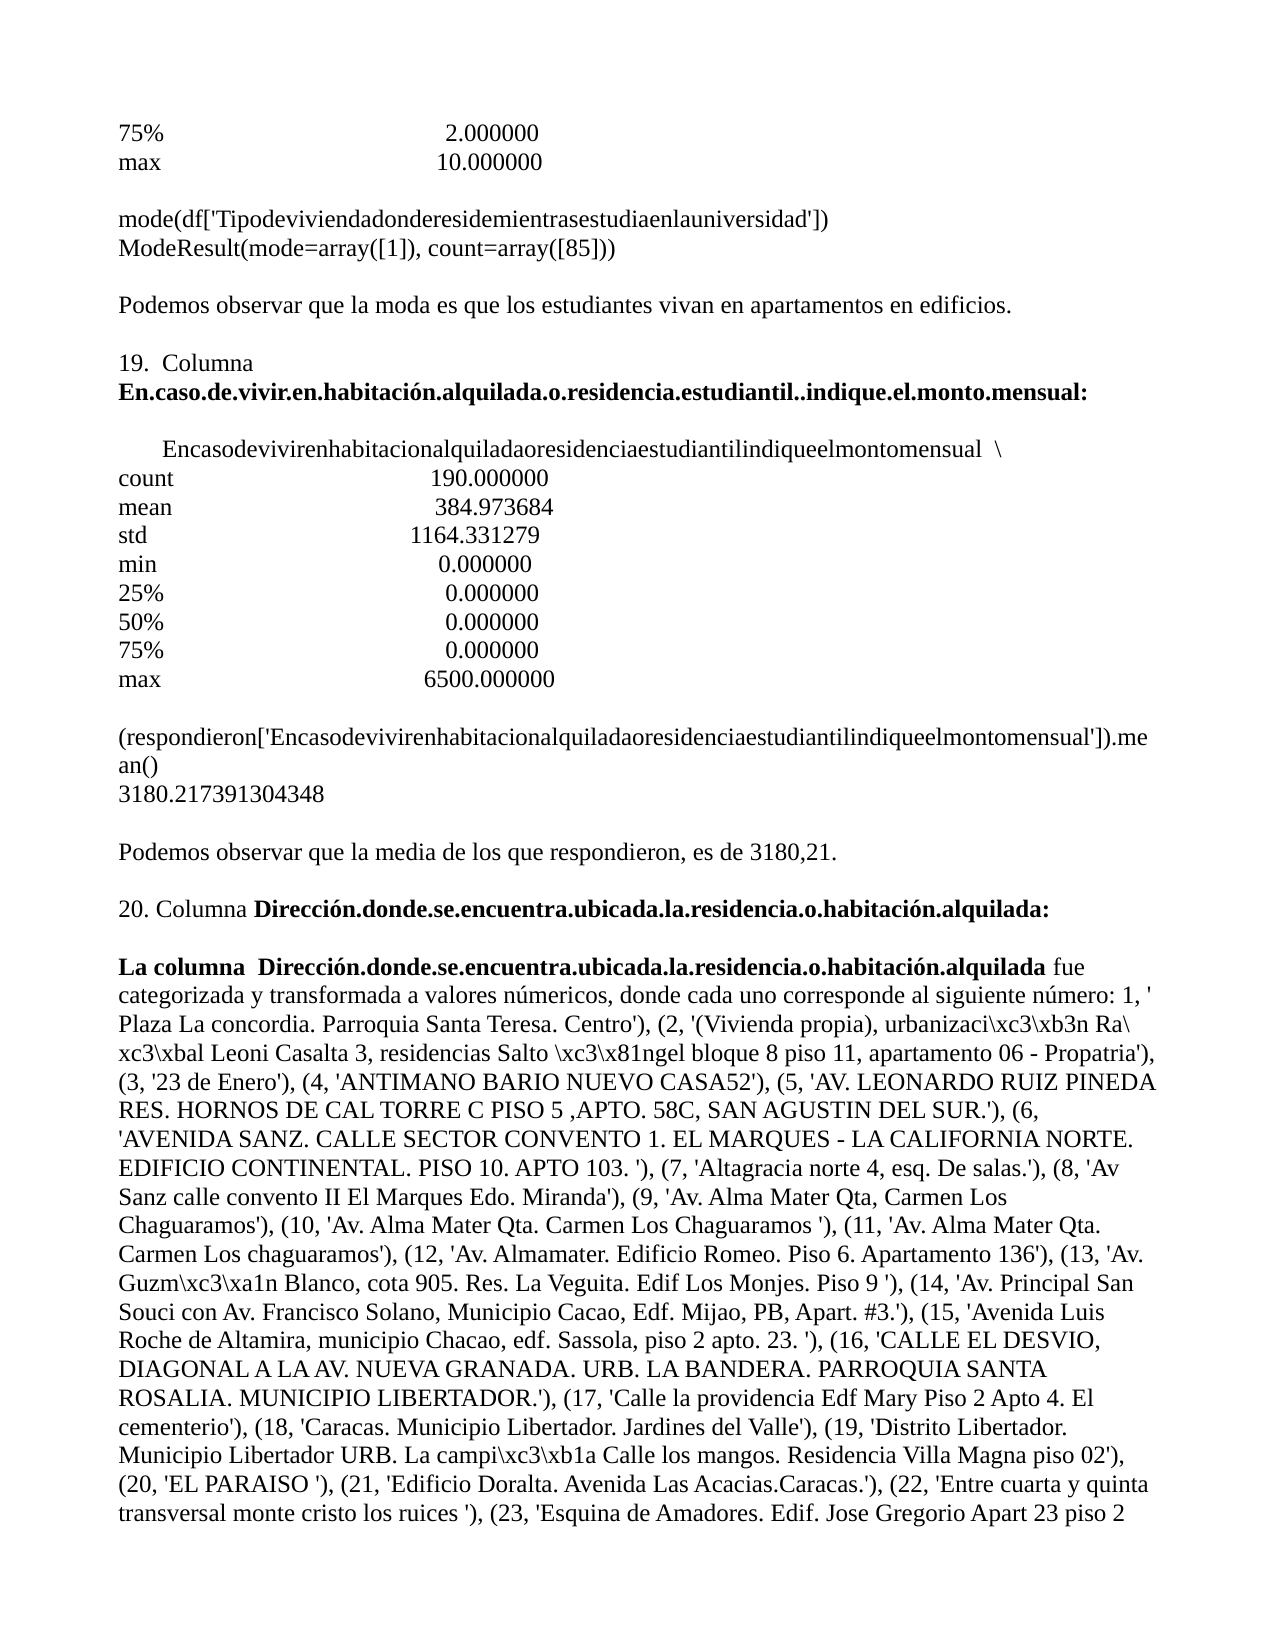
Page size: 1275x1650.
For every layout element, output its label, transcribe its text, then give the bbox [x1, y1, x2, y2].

text max 10.000000 [118, 147, 1157, 176]
text 50% 0.000000 [118, 607, 1157, 636]
text (respondieron['Encasodevivirenhabitacionalquiladaoresidenciaestudiantilindiqueelmontomensual']).mean() [118, 722, 1157, 779]
text mean 384.973684 [118, 492, 1157, 521]
text mode(df['Tipodeviviendadonderesidemientrasestudiaenlauniversidad']) [118, 204, 1157, 233]
text 19. Columna En.caso.de.vivir.en.habitación.alquilada.o.residencia.estudiantil..indique.el.monto.mensual: [118, 348, 1157, 406]
text 25% 0.000000 [118, 578, 1157, 607]
text Encasodevivirenhabitacionalquiladaoresidenciaestudiantilindiqueelmontomensual \ [118, 434, 1157, 463]
text ModeResult(mode=array([1]), count=array([85])) [118, 233, 1157, 262]
text std 1164.331279 [118, 521, 1157, 549]
text count 190.000000 [118, 463, 1157, 492]
text Podemos observar que la moda es que los estudiantes vivan en apartamentos en edificios. [118, 291, 1157, 319]
text La columna Dirección.donde.se.encuentra.ubicada.la.residencia.o.habitación.alquilada fue categorizada y transformada a valores númericos, donde cada uno corresponde al siguiente número: 1, ' Plaza La concordia. Parroquia Santa Teresa. Centro'), (2, '(Vivienda propia), urbanizaci\xc3\xb3n Ra\xc3\xbal Leoni Casalta 3, residencias Salto \xc3\x81ngel bloque 8 piso 11, apartamento 06 - Propatria'), (3, '23 de Enero'), (4, 'ANTIMANO BARIO NUEVO CASA52'), (5, 'AV. LEONARDO RUIZ PINEDA RES. HORNOS DE CAL TORRE C PISO 5 ,APTO. 58C, SAN AGUSTIN DEL SUR.'), (6, 'AVENIDA SANZ. CALLE SECTOR CONVENTO 1. EL MARQUES - LA CALIFORNIA NORTE. EDIFICIO CONTINENTAL. PISO 10. APTO 103. '), (7, 'Altagracia norte 4, esq. De salas.'), (8, 'Av Sanz calle convento II El Marques Edo. Miranda'), (9, 'Av. Alma Mater Qta, Carmen Los Chaguaramos'), (10, 'Av. Alma Mater Qta. Carmen Los Chaguaramos '), (11, 'Av. Alma Mater Qta. Carmen Los chaguaramos'), (12, 'Av. Almamater. Edificio Romeo. Piso 6. Apartamento 136'), (13, 'Av. Guzm\xc3\xa1n Blanco, cota 905. Res. La Veguita. Edif Los Monjes. Piso 9 '), (14, 'Av. Principal San Souci con Av. Francisco Solano, Municipio Cacao, Edf. Mijao, PB, Apart. #3.'), (15, 'Avenida Luis Roche de Altamira, municipio Chacao, edf. Sassola, piso 2 apto. 23. '), (16, 'CALLE EL DESVIO, DIAGONAL A LA AV. NUEVA GRANADA. URB. LA BANDERA. PARROQUIA SANTA ROSALIA. MUNICIPIO LIBERTADOR.'), (17, 'Calle la providencia Edf Mary Piso 2 Apto 4. El cementerio'), (18, 'Caracas. Municipio Libertador. Jardines del Valle'), (19, 'Distrito Libertador. Municipio Libertador URB. La campi\xc3\xb1a Calle los mangos. Residencia Villa Magna piso 02'), (20, 'EL PARAISO '), (21, 'Edificio Doralta. Avenida Las Acacias.Caracas.'), (22, 'Entre cuarta y quinta transversal monte cristo los ruices '), (23, 'Esquina de Amadores. Edif. Jose Gregorio Apart 23 piso 2 [118, 952, 1157, 1527]
text Podemos observar que la media de los que respondieron, es de 3180,21. [118, 837, 1157, 866]
text max 6500.000000 [118, 664, 1157, 693]
text 3180.217391304348 [118, 779, 1157, 808]
text 20. Columna Dirección.donde.se.encuentra.ubicada.la.residencia.o.habitación.alquilada: [118, 894, 1157, 923]
text 75% 0.000000 [118, 636, 1157, 664]
text min 0.000000 [118, 549, 1157, 578]
text 75% 2.000000 [118, 118, 1157, 147]
